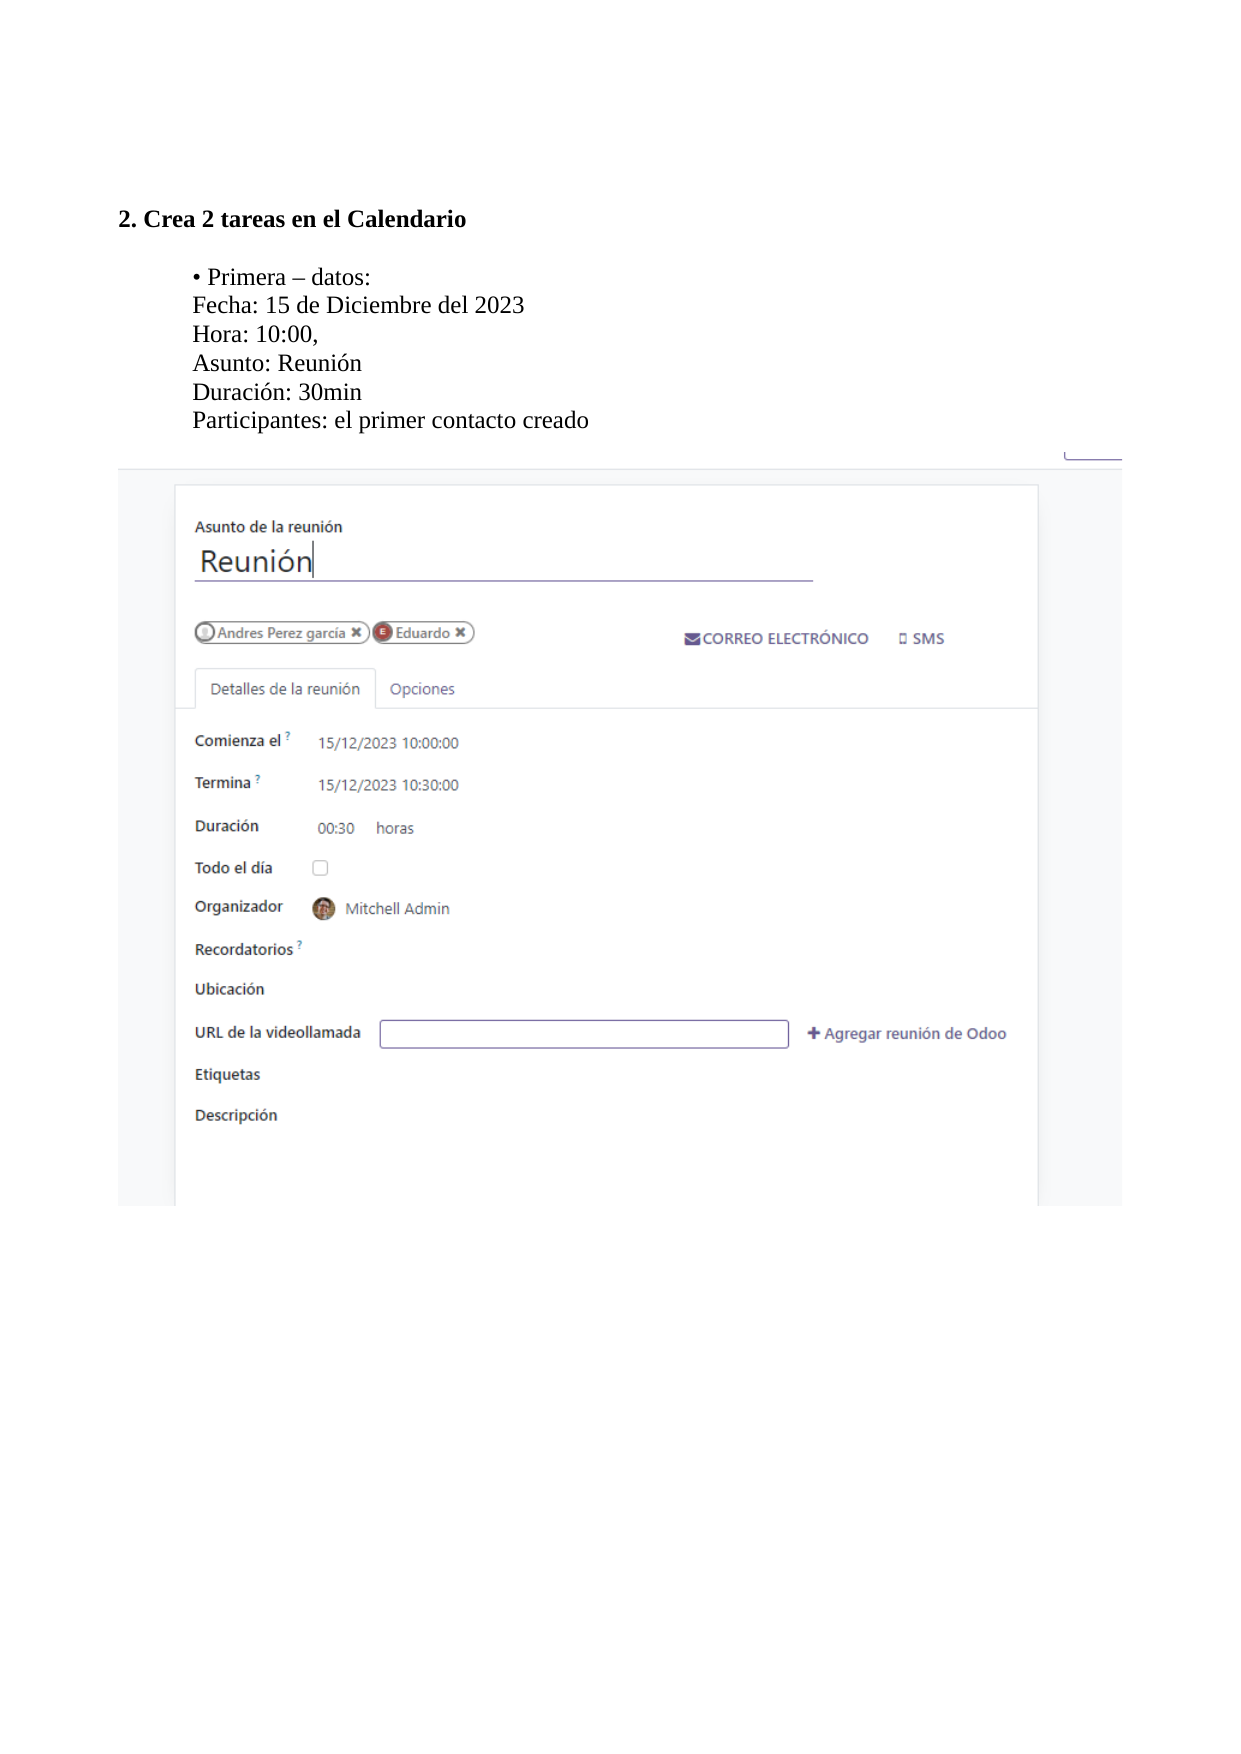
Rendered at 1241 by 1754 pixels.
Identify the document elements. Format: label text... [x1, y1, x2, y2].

text • Primera – datos: [118, 262, 1122, 291]
text Asunto: Reunión [118, 348, 1122, 377]
text 2. Crea 2 tareas en el Calendario [118, 204, 1122, 233]
picture [118, 452, 1123, 1206]
text Fecha: 15 de Diciembre del 2023 [118, 291, 1122, 319]
text Hora: 10:00, [118, 319, 1122, 348]
text Duración: 30min [118, 377, 1122, 406]
text Participantes: el primer contacto creado [118, 406, 1122, 434]
